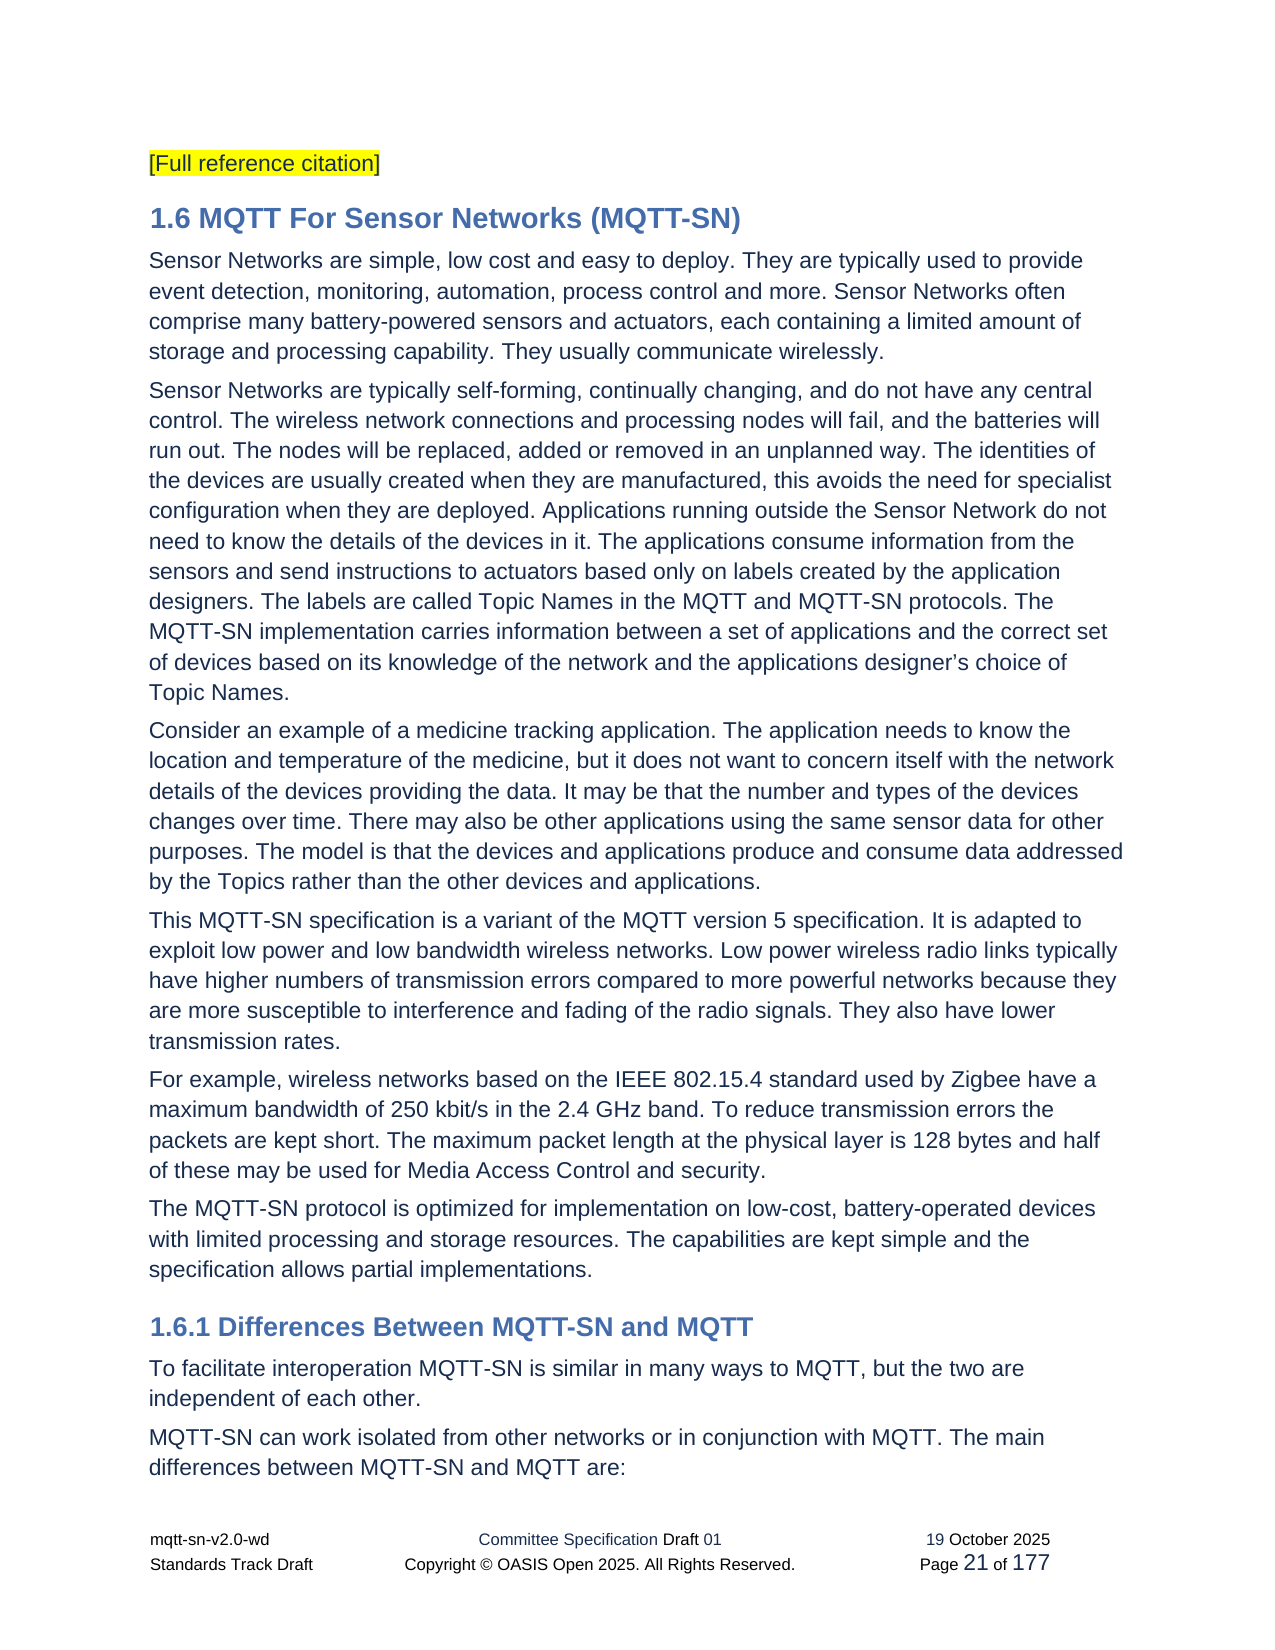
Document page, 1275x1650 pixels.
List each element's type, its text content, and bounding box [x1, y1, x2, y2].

text Sensor Networks are typically self-forming, continually changing, and do not have any central control. The wireless network connections and processing nodes will fail, and the batteries will run out. The nodes will be replaced, added or removed in an unplanned way. The identities of the devices are usually created when they are manufactured, this avoids the need for specialist configuration when they are deployed. Applications running outside the Sensor Network do not need to know the details of the devices in it. The applications consume information from the sensors and send instructions to actuators based only on labels created by the application designers. The labels are called Topic Names in the MQTT and MQTT-SN protocols. The MQTT-SN implementation carries information between a set of applications and the correct set of devices based on its knowledge of the network and the applications designer’s choice of Topic Names. [148, 377, 1124, 705]
text Sensor Networks are simple, low cost and easy to deploy. They are typically used to provide event detection, monitoring, automation, process control and more. Sensor Networks often comprise many battery-powered sensors and actuators, each containing a limited amount of storage and processing capability. They usually communicate wirelessly. [148, 247, 1124, 364]
subtitle 1.6.1 Differences Between MQTT-SN and MQTT [150, 1311, 1124, 1342]
text The MQTT-SN protocol is optimized for implementation on low-cost, battery-operated devices with limited processing and storage resources. The capabilities are kept simple and the specification allows partial implementations. [148, 1195, 1124, 1282]
text For example, wireless networks based on the IEEE 802.15.4 standard used by Zigbee have a maximum bandwidth of 250 kbit/s in the 2.4 GHz band. To reduce transmission errors the packets are kept short. The maximum packet length at the physical layer is 128 bytes and half of these may be used for Media Access Control and security. [148, 1066, 1124, 1183]
text To facilitate interoperation MQTT-SN is similar in many ways to MQTT, but the two are independent of each other. [148, 1355, 1124, 1411]
text MQTT-SN can work isolated from other networks or in conjunction with MQTT. The main differences between MQTT-SN and MQTT are: [148, 1423, 1124, 1480]
text [Full reference citation] [148, 150, 1124, 176]
subtitle 1.6 MQTT For Sensor Networks (MQTT-SN) [150, 201, 1124, 235]
text Consider an example of a medicine tracking application. The application needs to know the location and temperature of the medicine, but it does not want to concern itself with the network details of the devices providing the data. It may be that the number and types of the devices changes over time. There may also be other applications using the same sensor data for other purposes. The model is that the devices and applications produce and consume data addressed by the Topics rather than the other devices and applications. [148, 717, 1124, 894]
text This MQTT-SN specification is a variant of the MQTT version 5 specification. It is adapted to exploit low power and low bandwidth wireless networks. Low power wireless radio links typically have higher numbers of transmission errors compared to more powerful networks because they are more susceptible to interference and fading of the radio signals. They also have lower transmission rates. [148, 907, 1124, 1054]
